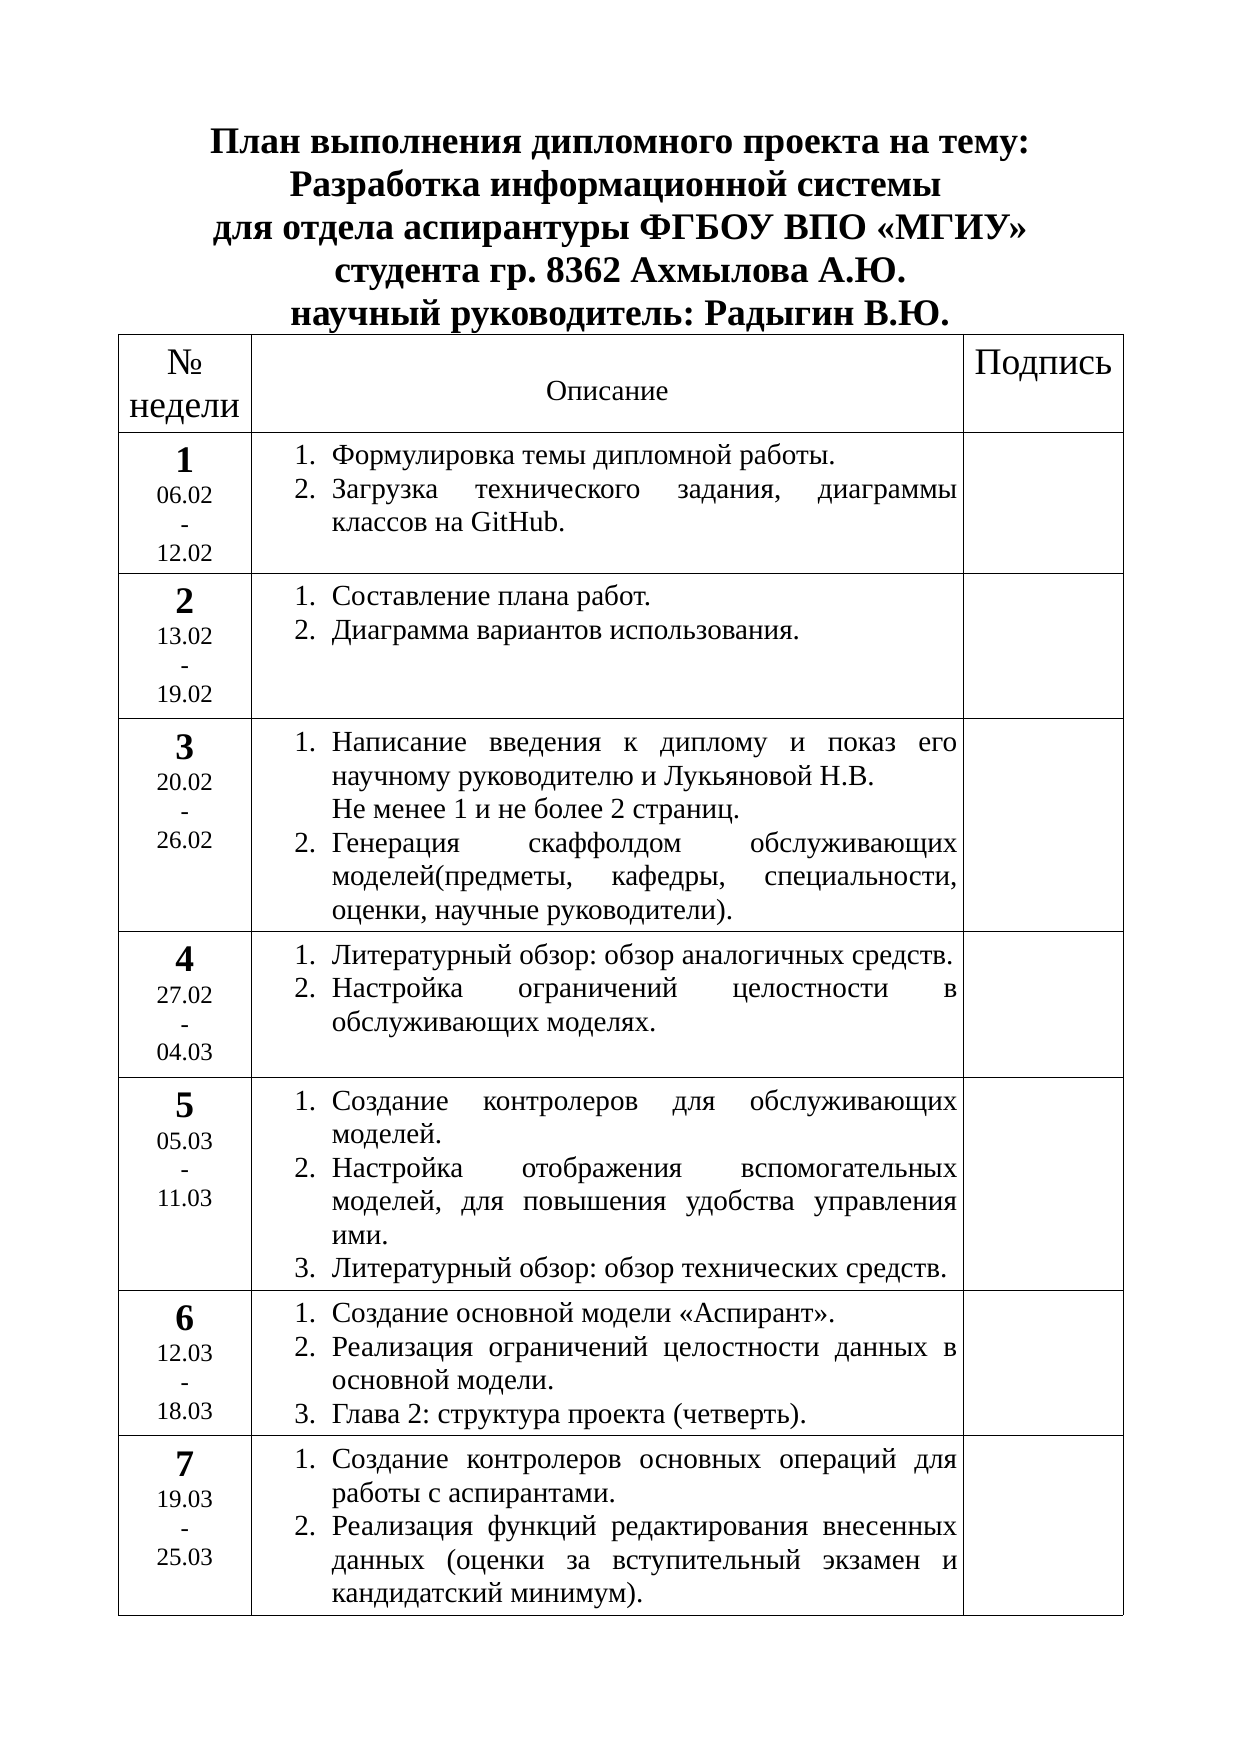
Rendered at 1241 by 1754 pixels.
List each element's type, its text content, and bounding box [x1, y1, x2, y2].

text для отдела аспирантуры ФГБОУ ВПО «МГИУ» [118, 204, 1122, 247]
table_cell Написание введения к диплому и показ его научному руководителю и Лукьяновой Н.В. Не менее 1 и не более 2 страниц. Генерация скаффолдом обслуживающих моделей(предметы, кафедры, специальности, оценки, научные руководители). [252, 719, 963, 931]
table_cell [964, 1078, 1123, 1289]
text студента гр. 8362 Ахмылова А.Ю. [118, 247, 1122, 291]
table_header № недели [119, 335, 251, 432]
table_cell [964, 1436, 1123, 1614]
table_cell Литературный обзор: обзор аналогичных средств. Настройка ограничений целостности в обслуживающих моделях. [252, 932, 963, 1077]
table_cell 6 12.03 - 18.03 [119, 1291, 251, 1435]
table_cell Создание контролеров для обслуживающих моделей. Настройка отображения вспомогательных моделей, для повышения удобства управления ими. Литературный обзор: обзор технических средств. [252, 1078, 963, 1289]
text План выполнения дипломного проекта на тему: [118, 118, 1122, 161]
table_cell [964, 932, 1123, 1077]
table_cell Создание основной модели «Аспирант». Реализация ограничений целостности данных в основной модели. Глава 2: структура проекта (четверть). [252, 1291, 963, 1435]
table_cell Формулировка темы дипломной работы. Загрузка технического задания, диаграммы классов на GitHub. [252, 433, 963, 572]
table_header Описание [252, 335, 963, 432]
table_cell 1 06.02 - 12.02 [119, 433, 251, 572]
table_cell 2 13.02 - 19.02 [119, 574, 251, 718]
text научный руководитель: Радыгин В.Ю. [118, 291, 1122, 334]
table_cell 7 19.03 - 25.03 [119, 1436, 251, 1614]
table_cell Создание контролеров основных операций для работы с аспирантами. Реализация функций редактирования внесенных данных (оценки за вступительный экзамен и кандидатский минимум). Глава 2: структура проекта (четверть). [252, 1436, 963, 1614]
table_cell [964, 574, 1123, 718]
table_cell [964, 1291, 1123, 1435]
table_cell 3 20.02 - 26.02 [119, 719, 251, 931]
table_cell 4 27.02 - 04.03 [119, 932, 251, 1077]
text Разработка информационной системы [118, 161, 1122, 204]
table_cell [964, 433, 1123, 572]
table_cell [964, 719, 1123, 931]
table_cell 5 05.03 - 11.03 [119, 1078, 251, 1289]
table_cell Составление плана работ. Диаграмма вариантов использования. [252, 574, 963, 718]
table_header Подпись [964, 335, 1123, 432]
